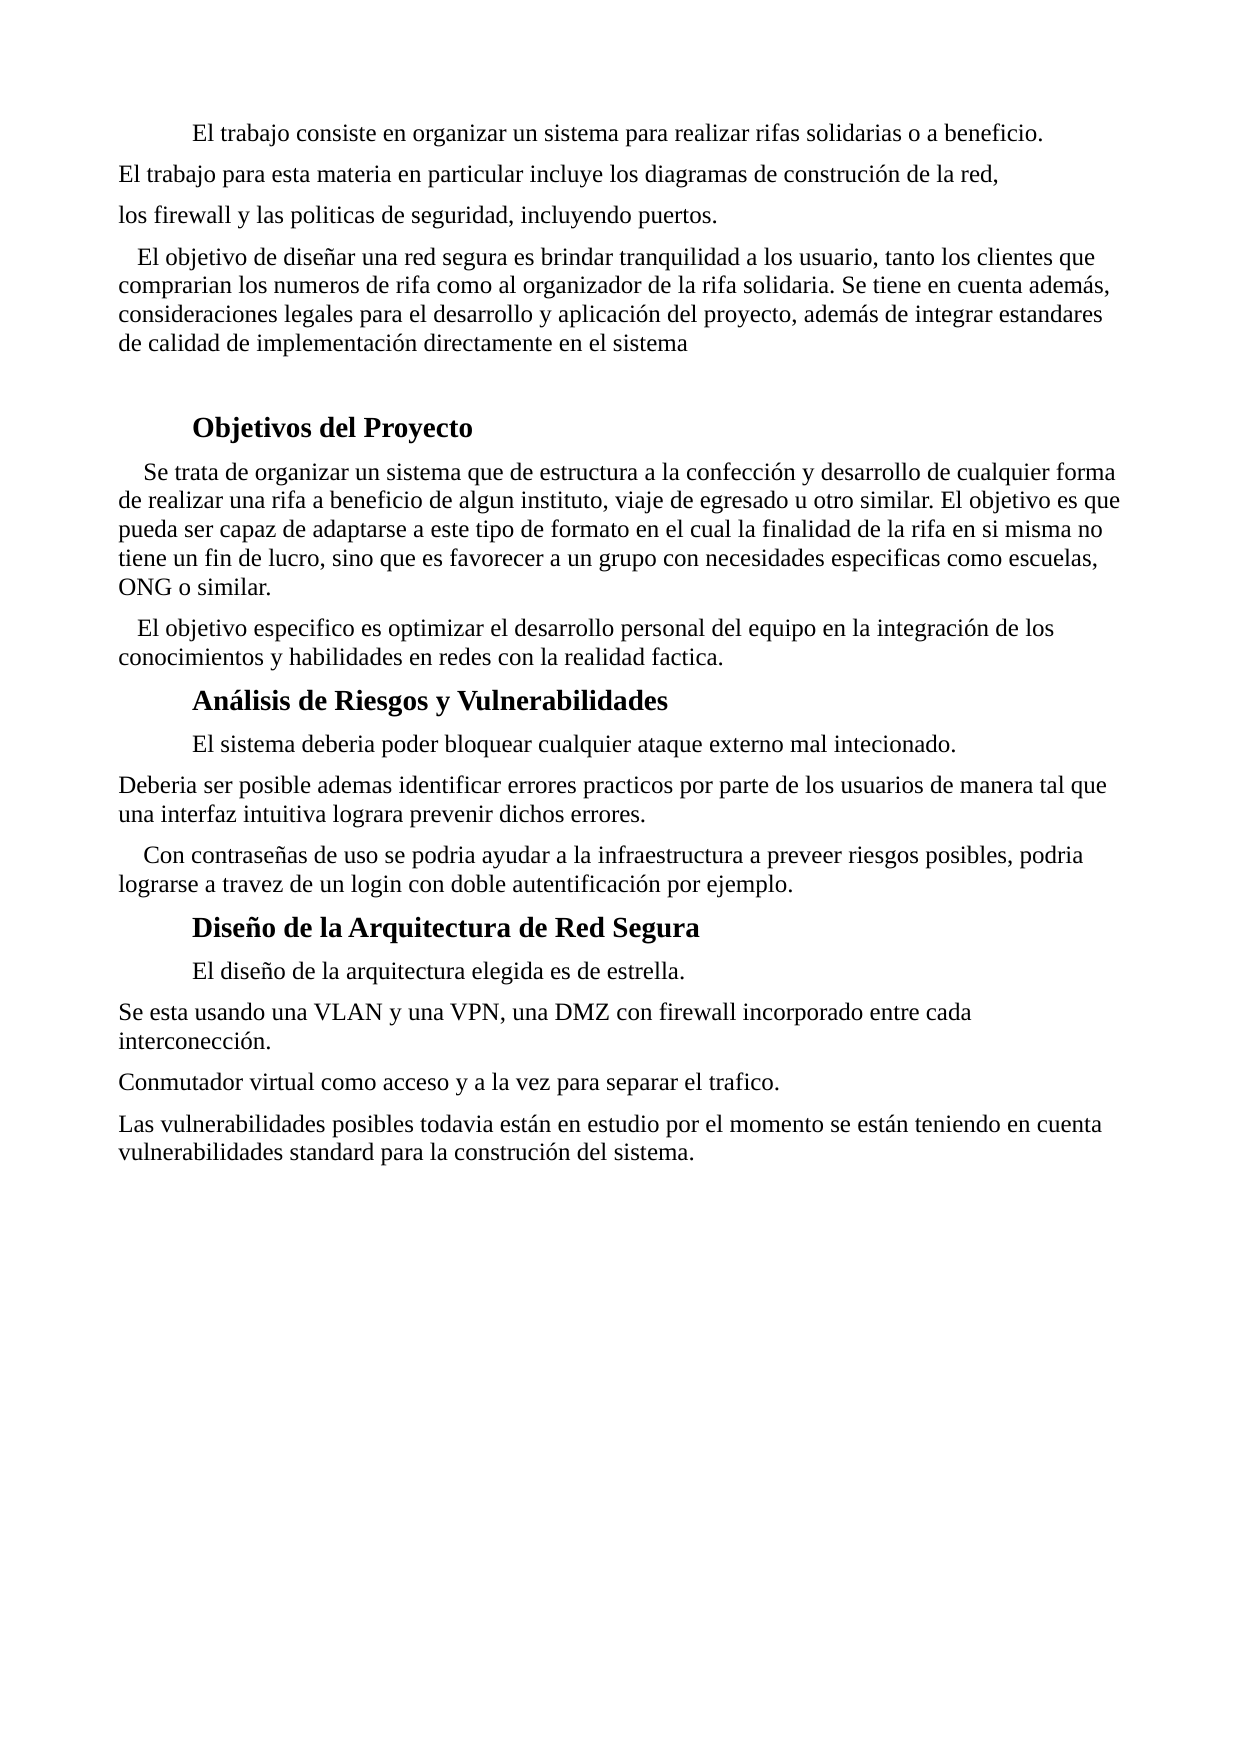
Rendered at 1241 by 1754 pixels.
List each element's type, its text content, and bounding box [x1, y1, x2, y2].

list El diseño de la arquitectura elegida es de estrella. [162, 956, 1122, 985]
text Deberia ser posible ademas identificar errores practicos por parte de los usuarios de manera tal que una interfaz intuitiva lograra prevenir dichos errores. [118, 770, 1122, 828]
text Se esta usando una VLAN y una VPN, una DMZ con firewall incorporado entre cada interconección. [118, 997, 1122, 1055]
text El trabajo para esta materia en particular incluye los diagramas de construción de la red, [118, 159, 1122, 188]
list Diseño de la Arquitectura de Red Segura [162, 910, 1122, 944]
text El objetivo de diseñar una red segura es brindar tranquilidad a los usuario, tanto los clientes que comprarian los numeros de rifa como al organizador de la rifa solidaria. Se tiene en cuenta además, consideraciones legales para el desarrollo y aplicación del proyecto, además de integrar estandares de calidad de implementación directamente en el sistema [118, 242, 1122, 357]
text los firewall y las politicas de seguridad, incluyendo puertos. [118, 201, 1122, 229]
text Conmutador virtual como acceso y a la vez para separar el trafico. [118, 1067, 1122, 1096]
list Análisis de Riesgos y Vulnerabilidades [162, 683, 1122, 716]
text El objetivo especifico es optimizar el desarrollo personal del equipo en la integración de los conocimientos y habilidades en redes con la realidad factica. [118, 613, 1122, 670]
list El trabajo consiste en organizar un sistema para realizar rifas solidarias o a beneficio. [162, 118, 1122, 147]
list El sistema deberia poder bloquear cualquier ataque externo mal intecionado. [162, 729, 1122, 758]
list Objetivos del Proyecto [162, 411, 1122, 444]
text Las vulnerabilidades posibles todavia están en estudio por el momento se están teniendo en cuenta vulnerabilidades standard para la construción del sistema. [118, 1109, 1122, 1166]
text Con contraseñas de uso se podria ayudar a la infraestructura a preveer riesgos posibles, podria lograrse a travez de un login con doble autentificación por ejemplo. [118, 840, 1122, 898]
text Se trata de organizar un sistema que de estructura a la confección y desarrollo de cualquier forma de realizar una rifa a beneficio de algun instituto, viaje de egresado u otro similar. El objetivo es que pueda ser capaz de adaptarse a este tipo de formato en el cual la finalidad de la rifa en si misma no tiene un fin de lucro, sino que es favorecer a un grupo con necesidades especificas como escuelas, ONG o similar. [118, 457, 1122, 600]
